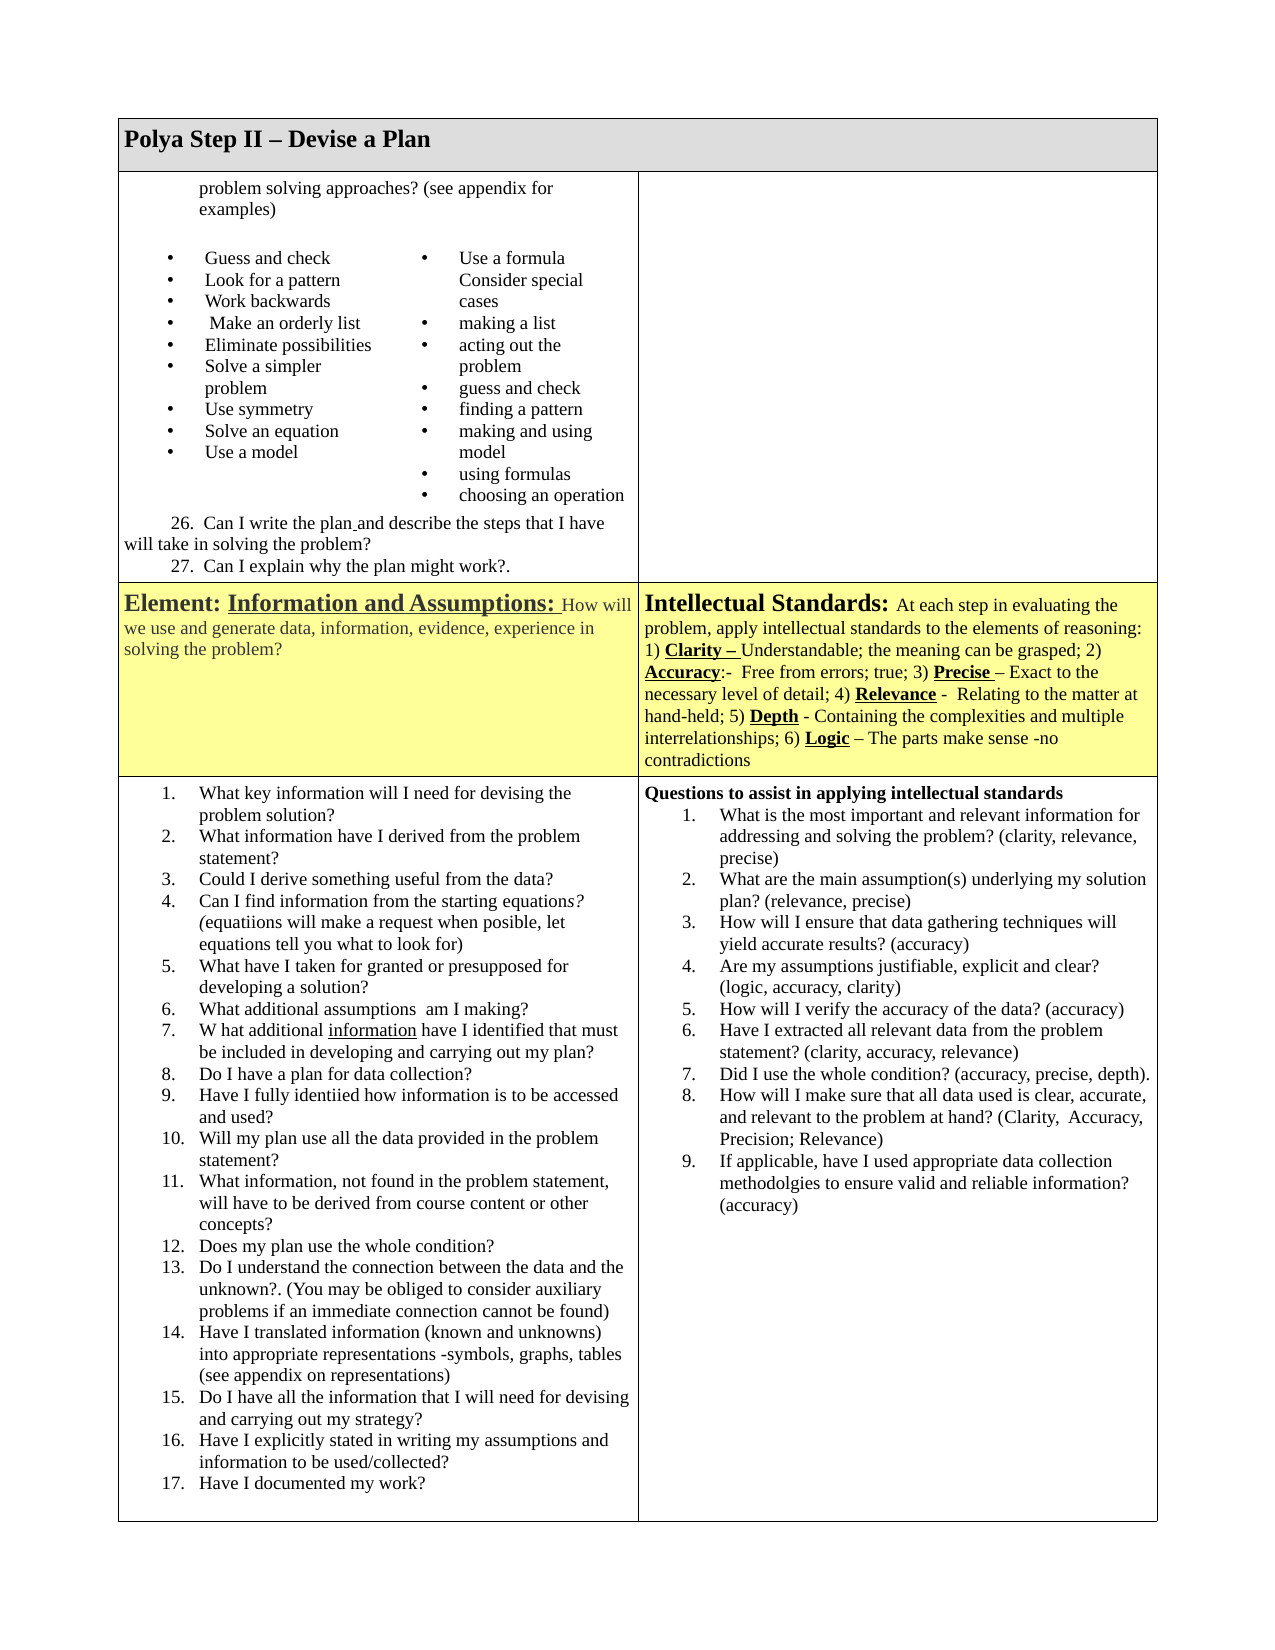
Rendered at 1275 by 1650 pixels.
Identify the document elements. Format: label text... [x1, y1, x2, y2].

table_cell [639, 172, 1157, 582]
table_cell Element: Information and Assumptions: How will we use and generate data, information, evidence, experience in solving the problem? [119, 583, 638, 776]
table_cell What key information will I need for devising the problem solution? What information have I derived from the problem statement? Could I derive something useful from the data? Can I find information from the starting equations? (equatiions will make a request when posible, let equations tell you what to look for) What have I taken for granted or presupposed for developing a solution? What additional assumptions am I making? W hat additional information have I identified that must be included in developing and carrying out my plan? Do I have a plan for data collection? Have I fully identiied how information is to be accessed and used? Will my plan use all the data provided in the problem statement? What information, not found in the problem statement, will have to be derived from course content or other concepts? Does my plan use the whole condition? Do I understand the connection between the data and the unknown?. (You may be obliged to consider auxiliary problems if an immediate connection cannot be found) Have I translated information (known and unknowns) into appropriate representations -symbols, graphs, tables (see appendix on representations) Do I have all the information that I will need for devising and carrying out my strategy? Have I explicitly stated in writing my assumptions and information to be used/collected? Have I documented my work? [119, 777, 638, 1521]
table_header Polya Step II – Devise a Plan [119, 119, 1157, 171]
table_header Use a formula Consider special cases making a list acting out the problem guess and check finding a pattern making and using model using formulas choosing an operation [378, 241, 633, 512]
table_header Guess and check Look for a pattern Work backwards Make an orderly list Eliminate possibilities Solve a simpler problem Use symmetry Solve an equation Use a model [124, 241, 378, 512]
table_cell Questions to assist in applying intellectual standards What is the most important and relevant information for addressing and solving the problem? (clarity, relevance, precise) What are the main assumption(s) underlying my solution plan? (relevance, precise) How will I ensure that data gathering techniques will yield accurate results? (accuracy) Are my assumptions justifiable, explicit and clear? (logic, accuracy, clarity) How will I verify the accuracy of the data? (accuracy) Have I extracted all relevant data from the problem statement? (clarity, accuracy, relevance) Did I use the whole condition? (accuracy, precise, depth). How will I make sure that all data used is clear, accurate, and relevant to the problem at hand? (Clarity, Accuracy, Precision; Relevance) If applicable, have I used appropriate data collection methodolgies to ensure valid and reliable information? (accuracy) [639, 777, 1157, 1521]
table_cell Intellectual Standards: At each step in evaluating the problem, apply intellectual standards to the elements of reasoning: 1) Clarity – Understandable; the meaning can be grasped; 2) Accuracy:- Free from errors; true; 3) Precise – Exact to the necessary level of detail; 4) Relevance - Relating to the matter at hand-held; 5) Depth - Containing the complexities and multiple interrelationships; 6) Logic – The parts make sense -no contradictions [639, 583, 1157, 776]
table_cell What questions do I have before I can begin to devise a solution plan? What plan will help me solve this problem? Have I organized the information and concepts identified? Do I need to review definitions, theorems or previous content,before I beging devising my plan? Am I clear about the problem's conditions and criteria and scanned through the ifs, ands, buts, assume thats, given thats and so forth to locate them? In developing the plan, have I thought about solution strategies that I used successfully in the past for problems similar to mine?. Could I use it? Could I use its result? Could I use its method? Should I introduce some auxiliary element in order to make its use possible? Can I write down any initial equation? (responses to the individual requests made by an equation are frequently in the problem statement and divides the problem into smaller, What request are being made by an initial equation?simpler problems); Have I considered breaking down the problem into goals and sub-goals- actions and strategies or break it into smaller and simpler problems, How have I prepared to bring in the solution? Can I explain a line of reasoning? Can I map the plan or draw a visual representation of the problem or a picture of what I am thinking? Have I considered using a picture chart or concept map for developing a mental model (see appendix for different approaches for mapping a problem and solution plan) Have I considered different solution paths and allow for the fact that more than one strategy may be needed to solve a given problem? What steps will I take in solving this problem; What is my first step? The purpose of the step?. What will I need to complete the step? What is the logic of the step? Am I asking what is the purpose of the each step? Am I asking myself questions regarding what I will need to do to complete a step? The student concludes the step by self-monitoring, or ‘checking’, the successful completion of the step Can I provide partial solutions from among the possible solution strategies? What other resources can I use to answer the question? During the planning stage, am I considering different representations (algebraic, numeric, or geometric approaches)? As I'm developing a plan, can I write what I do or do not understand? Am I including an estimating technique to predict the answer? What questions are emerging as I think my way through the plan? Have I incorporated or considered any of the following problem solving approaches? (see appendix for examples) 26. Can I write the plan and describe the steps that I have will take in solving the problem? 27. Can I explain why the plan might work?. [119, 172, 638, 582]
